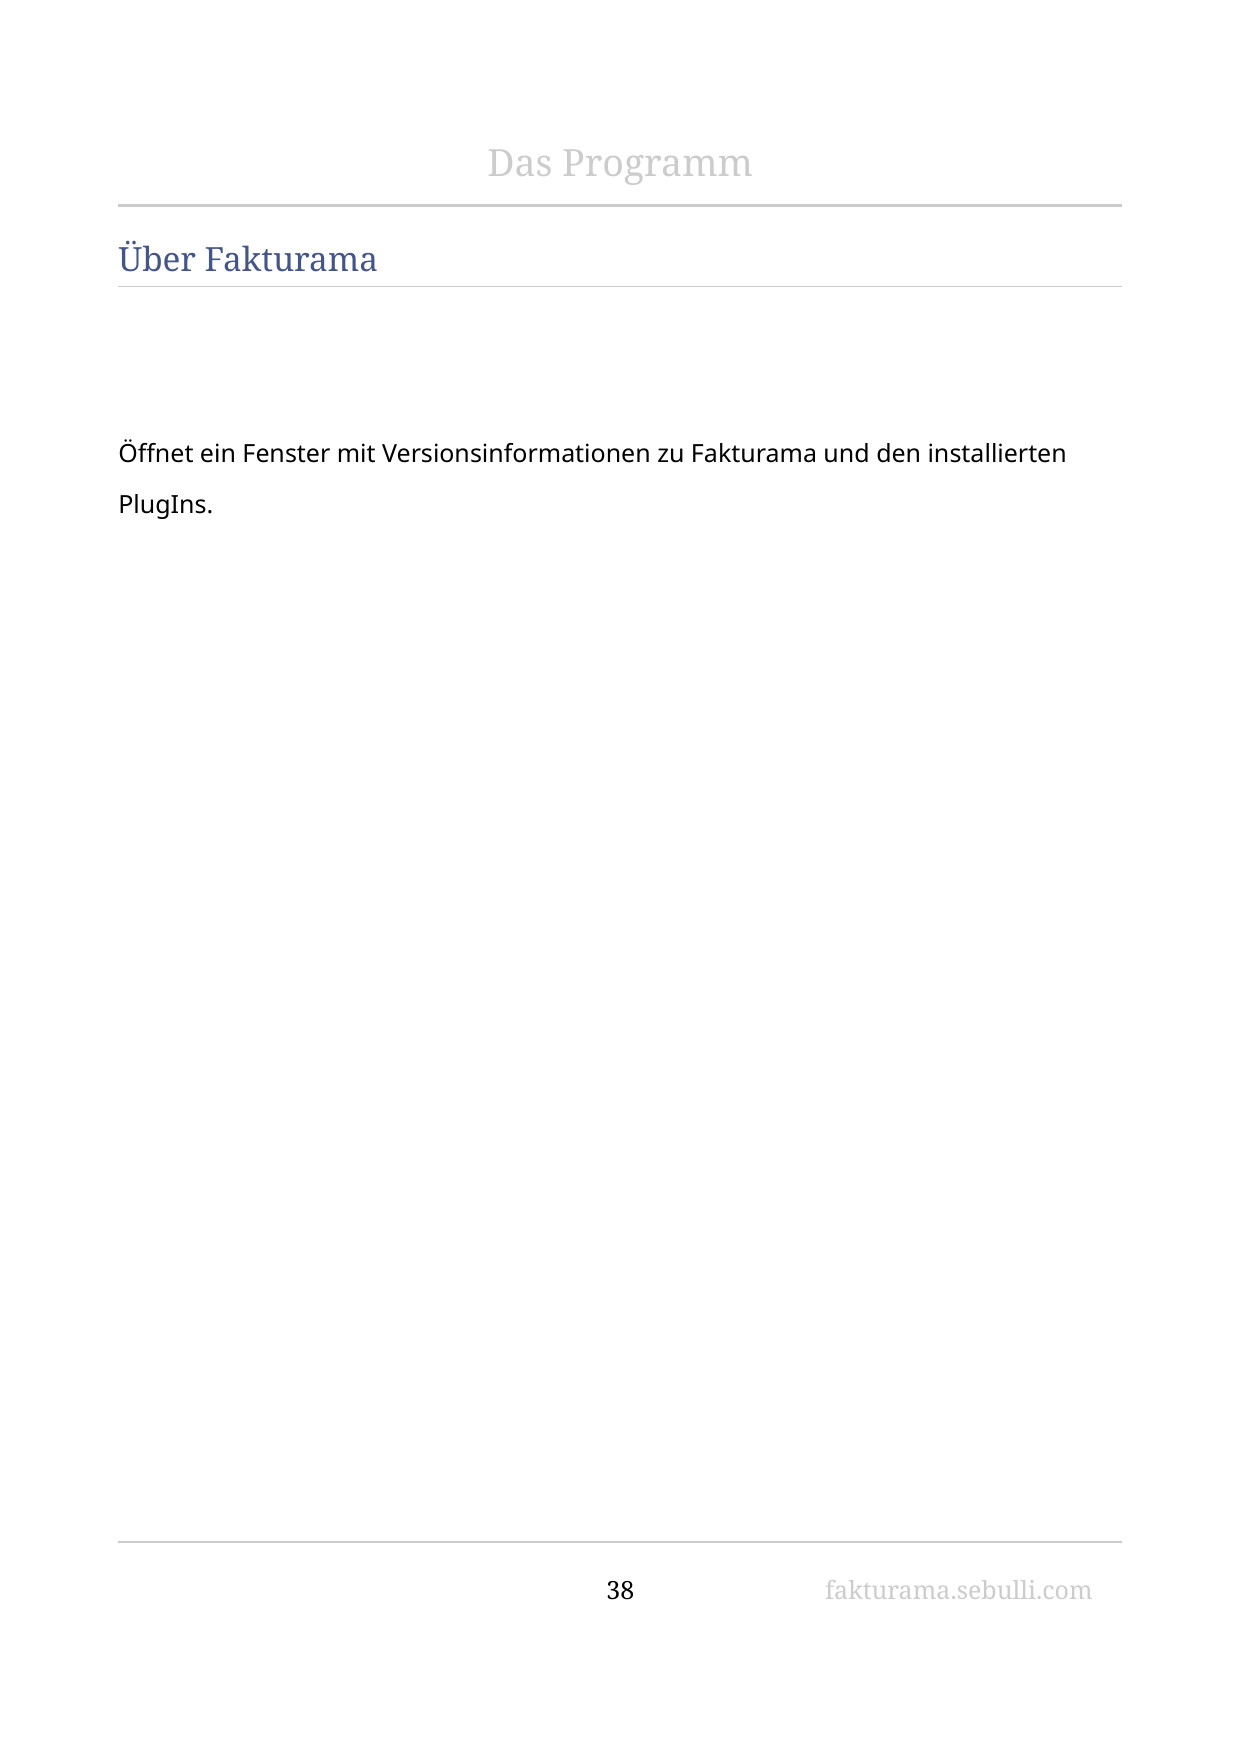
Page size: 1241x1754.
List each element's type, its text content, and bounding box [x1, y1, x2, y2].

text Öffnet ein Fenster mit Versionsinformationen zu Fakturama und den installierten PlugIns. [118, 436, 1122, 521]
subtitle Über Fakturama [118, 236, 1122, 286]
